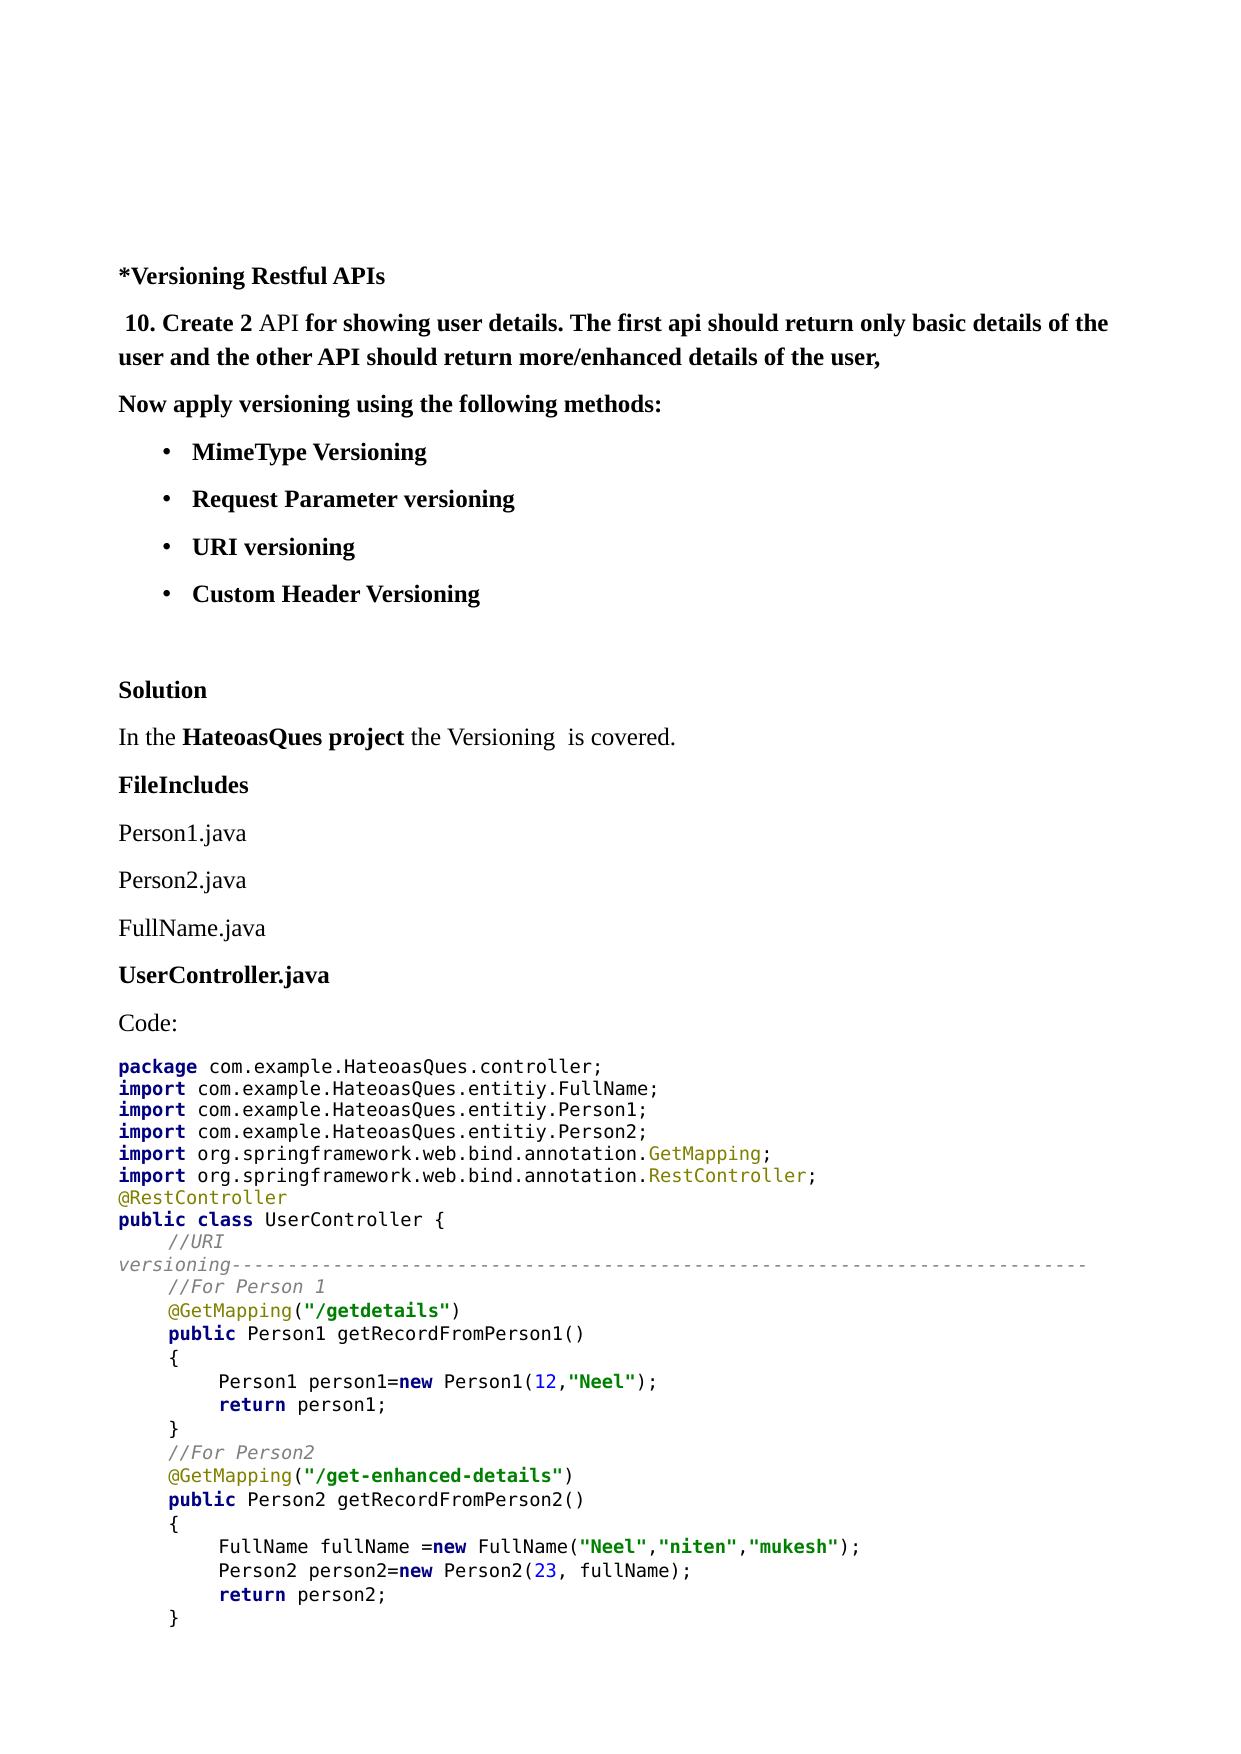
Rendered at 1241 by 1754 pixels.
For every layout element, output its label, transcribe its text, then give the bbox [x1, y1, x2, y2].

text Solution [118, 675, 1122, 703]
text import com.example.HateoasQues.entitiy.Person1; [118, 1099, 1122, 1121]
text FileIncludes [118, 770, 1122, 799]
list URI versioning [162, 532, 1122, 561]
text @GetMapping("/get-enhanced-details") [118, 1465, 1122, 1489]
text import org.springframework.web.bind.annotation.RestController; [118, 1165, 1122, 1187]
text @GetMapping("/getdetails") [118, 1300, 1122, 1323]
text Now apply versioning using the following methods: [118, 389, 1122, 418]
text FullName.java [118, 913, 1122, 942]
list Custom Header Versioning [162, 579, 1122, 608]
text Person2.java [118, 865, 1122, 894]
text Person2 person2=new Person2(23, fullName); [118, 1560, 1122, 1583]
text Person1 person1=new Person1(12,"Neel"); [118, 1371, 1122, 1394]
text return person1; [118, 1394, 1122, 1418]
text Code: [118, 1008, 1122, 1037]
text @RestController [118, 1187, 1122, 1209]
text public class UserController { [118, 1209, 1122, 1231]
text //URI versioning---------------------------------------------------------------------------- [118, 1231, 1122, 1276]
text return person2; [118, 1583, 1122, 1607]
text Person1.java [118, 818, 1122, 846]
text } [118, 1418, 1122, 1442]
text FullName fullName =new FullName("Neel","niten","mukesh"); [118, 1536, 1122, 1560]
text public Person2 getRecordFromPerson2() [118, 1489, 1122, 1513]
text UserController.java [118, 960, 1122, 989]
text import com.example.HateoasQues.entitiy.FullName; [118, 1077, 1122, 1099]
list Request Parameter versioning [162, 484, 1122, 513]
text //For Person 1 [118, 1276, 1122, 1300]
text import com.example.HateoasQues.entitiy.Person2; [118, 1121, 1122, 1143]
text { [118, 1513, 1122, 1536]
text *Versioning Restful APIs [118, 261, 1122, 290]
text 10. Create 2 API for showing user details. The first api should return only basic details of the user and the other API should return more/enhanced details of the user, [118, 308, 1122, 370]
text } [118, 1607, 1122, 1631]
text public Person1 getRecordFromPerson1() [118, 1323, 1122, 1347]
text { [118, 1347, 1122, 1371]
text package com.example.HateoasQues.controller; [118, 1056, 1122, 1077]
text In the HateoasQues project the Versioning is covered. [118, 722, 1122, 751]
list MimeType Versioning [162, 437, 1122, 466]
text import org.springframework.web.bind.annotation.GetMapping; [118, 1143, 1122, 1165]
text //For Person2 [118, 1442, 1122, 1465]
